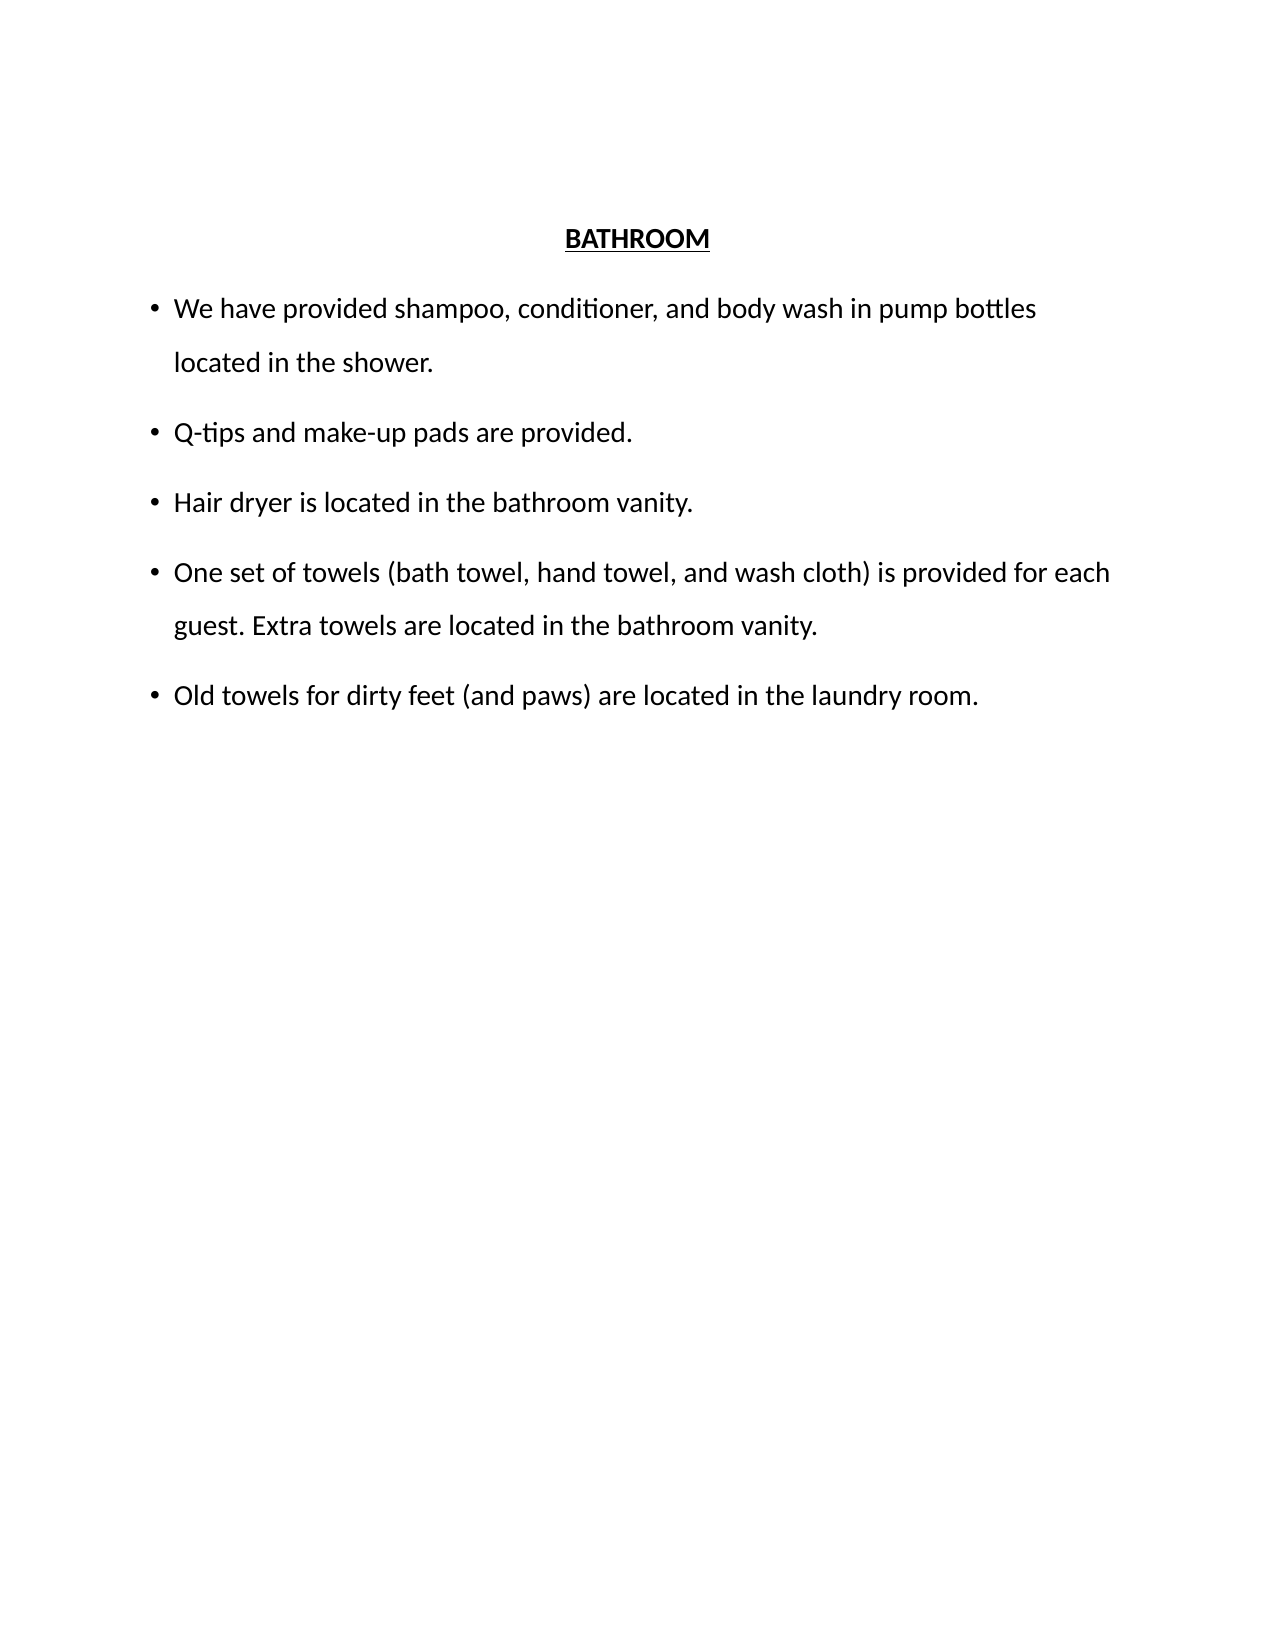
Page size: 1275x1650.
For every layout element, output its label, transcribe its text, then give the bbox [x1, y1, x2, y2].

list Hair dryer is located in the bathroom vanity. [150, 484, 1125, 519]
list We have provided shampoo, conditioner, and body wash in pump bottles located in the shower. [150, 290, 1125, 379]
text BATHROOM [150, 220, 1125, 256]
list Q-tips and make-up pads are provided. [150, 414, 1125, 449]
list One set of towels (bath towel, hand towel, and wash cloth) is provided for each guest. Extra towels are located in the bathroom vanity. [150, 554, 1125, 643]
list Old towels for dirty feet (and paws) are located in the laundry room. [150, 677, 1125, 713]
